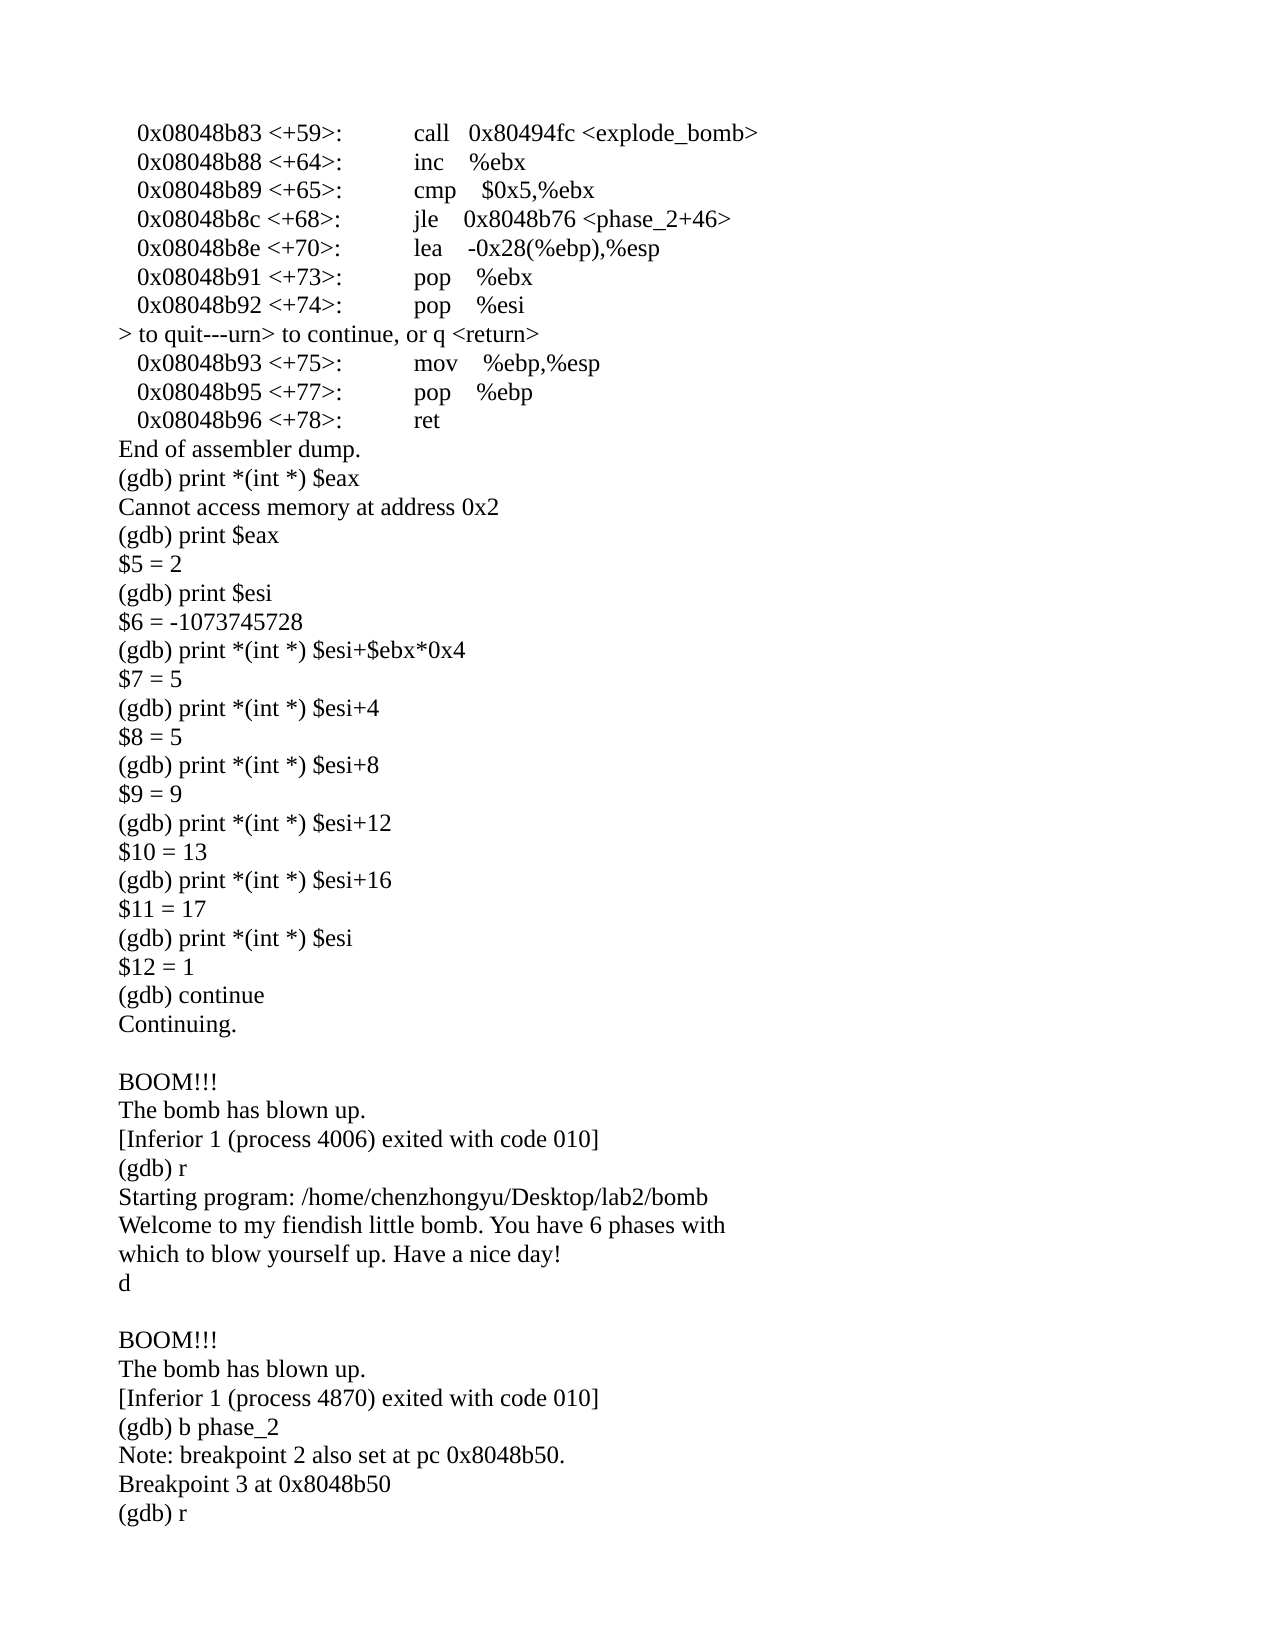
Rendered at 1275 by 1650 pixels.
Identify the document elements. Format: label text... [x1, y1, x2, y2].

text $7 = 5 [118, 664, 1157, 693]
text $9 = 9 [118, 779, 1157, 808]
text 0x08048b83 <+59>: call 0x80494fc <explode_bomb> [118, 118, 1157, 147]
text 0x08048b96 <+78>: ret [118, 406, 1157, 434]
text 0x08048b93 <+75>: mov %ebp,%esp [118, 348, 1157, 377]
text (gdb) print *(int *) $esi+8 [118, 751, 1157, 779]
text BOOM!!! [118, 1326, 1157, 1354]
text [Inferior 1 (process 4006) exited with code 010] [118, 1124, 1157, 1153]
text End of assembler dump. [118, 434, 1157, 463]
text 0x08048b89 <+65>: cmp $0x5,%ebx [118, 176, 1157, 204]
text 0x08048b8c <+68>: jle 0x8048b76 <phase_2+46> [118, 204, 1157, 233]
text [Inferior 1 (process 4870) exited with code 010] [118, 1383, 1157, 1412]
text The bomb has blown up. [118, 1354, 1157, 1383]
text (gdb) print *(int *) $esi+12 [118, 808, 1157, 837]
text Continuing. [118, 1009, 1157, 1038]
text 0x08048b88 <+64>: inc %ebx [118, 147, 1157, 176]
text Cannot access memory at address 0x2 [118, 492, 1157, 521]
text Welcome to my fiendish little bomb. You have 6 phases with [118, 1211, 1157, 1239]
text 0x08048b8e <+70>: lea -0x28(%ebp),%esp [118, 233, 1157, 262]
text (gdb) print *(int *) $esi+16 [118, 866, 1157, 894]
text $10 = 13 [118, 837, 1157, 866]
text (gdb) print $eax [118, 521, 1157, 549]
text $11 = 17 [118, 894, 1157, 923]
text (gdb) print *(int *) $esi+4 [118, 693, 1157, 722]
text The bomb has blown up. [118, 1096, 1157, 1124]
text 0x08048b91 <+73>: pop %ebx [118, 262, 1157, 291]
text (gdb) print $esi [118, 578, 1157, 607]
text $8 = 5 [118, 722, 1157, 751]
text BOOM!!! [118, 1067, 1157, 1096]
text (gdb) continue [118, 981, 1157, 1009]
text (gdb) r [118, 1153, 1157, 1182]
text 0x08048b95 <+77>: pop %ebp [118, 377, 1157, 406]
text which to blow yourself up. Have a nice day! [118, 1239, 1157, 1268]
text Note: breakpoint 2 also set at pc 0x8048b50. [118, 1441, 1157, 1469]
text (gdb) print *(int *) $esi+$ebx*0x4 [118, 636, 1157, 664]
text $5 = 2 [118, 549, 1157, 578]
text Breakpoint 3 at 0x8048b50 [118, 1469, 1157, 1498]
text $6 = -1073745728 [118, 607, 1157, 636]
text 0x08048b92 <+74>: pop %esi [118, 291, 1157, 319]
text (gdb) b phase_2 [118, 1412, 1157, 1441]
text (gdb) print *(int *) $esi [118, 923, 1157, 952]
text (gdb) print *(int *) $eax [118, 463, 1157, 492]
text (gdb) r [118, 1498, 1157, 1527]
text d [118, 1268, 1157, 1297]
text > to quit---urn> to continue, or q <return> [118, 319, 1157, 348]
text Starting program: /home/chenzhongyu/Desktop/lab2/bomb [118, 1182, 1157, 1211]
text $12 = 1 [118, 952, 1157, 981]
